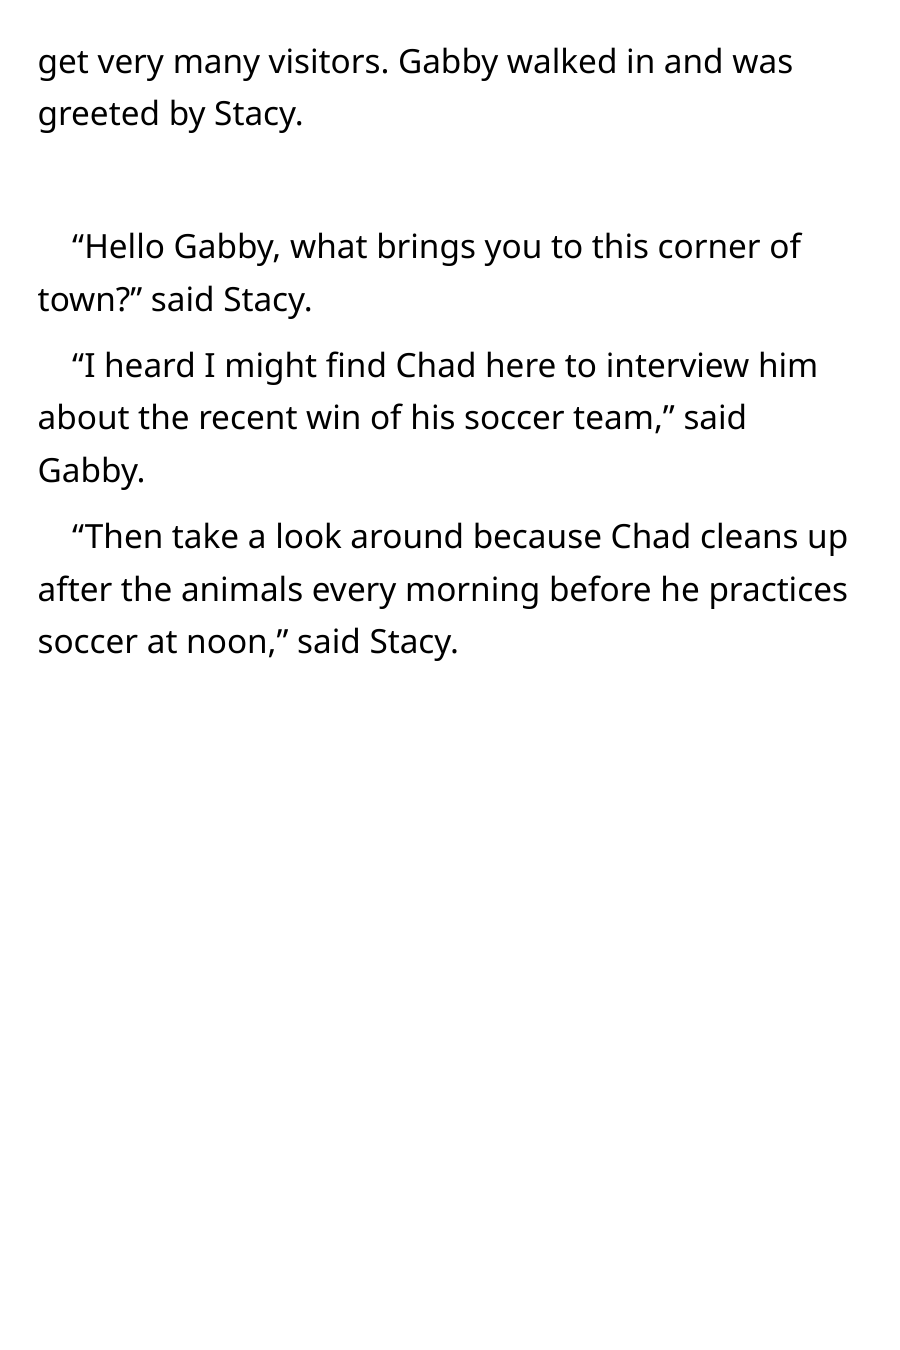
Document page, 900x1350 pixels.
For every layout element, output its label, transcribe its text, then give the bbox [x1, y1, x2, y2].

text get very many visitors. Gabby walked in and was greeted by Stacy. [37, 37, 862, 135]
text “I heard I might find Chad here to interview him about the recent win of his soccer team,” said Gabby. [37, 342, 862, 492]
text “Hello Gabby, what brings you to this corner of town?” said Stacy. [37, 223, 862, 321]
text “Then take a look around because Chad cleans up after the animals every morning before he practices soccer at noon,” said Stacy. [37, 513, 862, 663]
